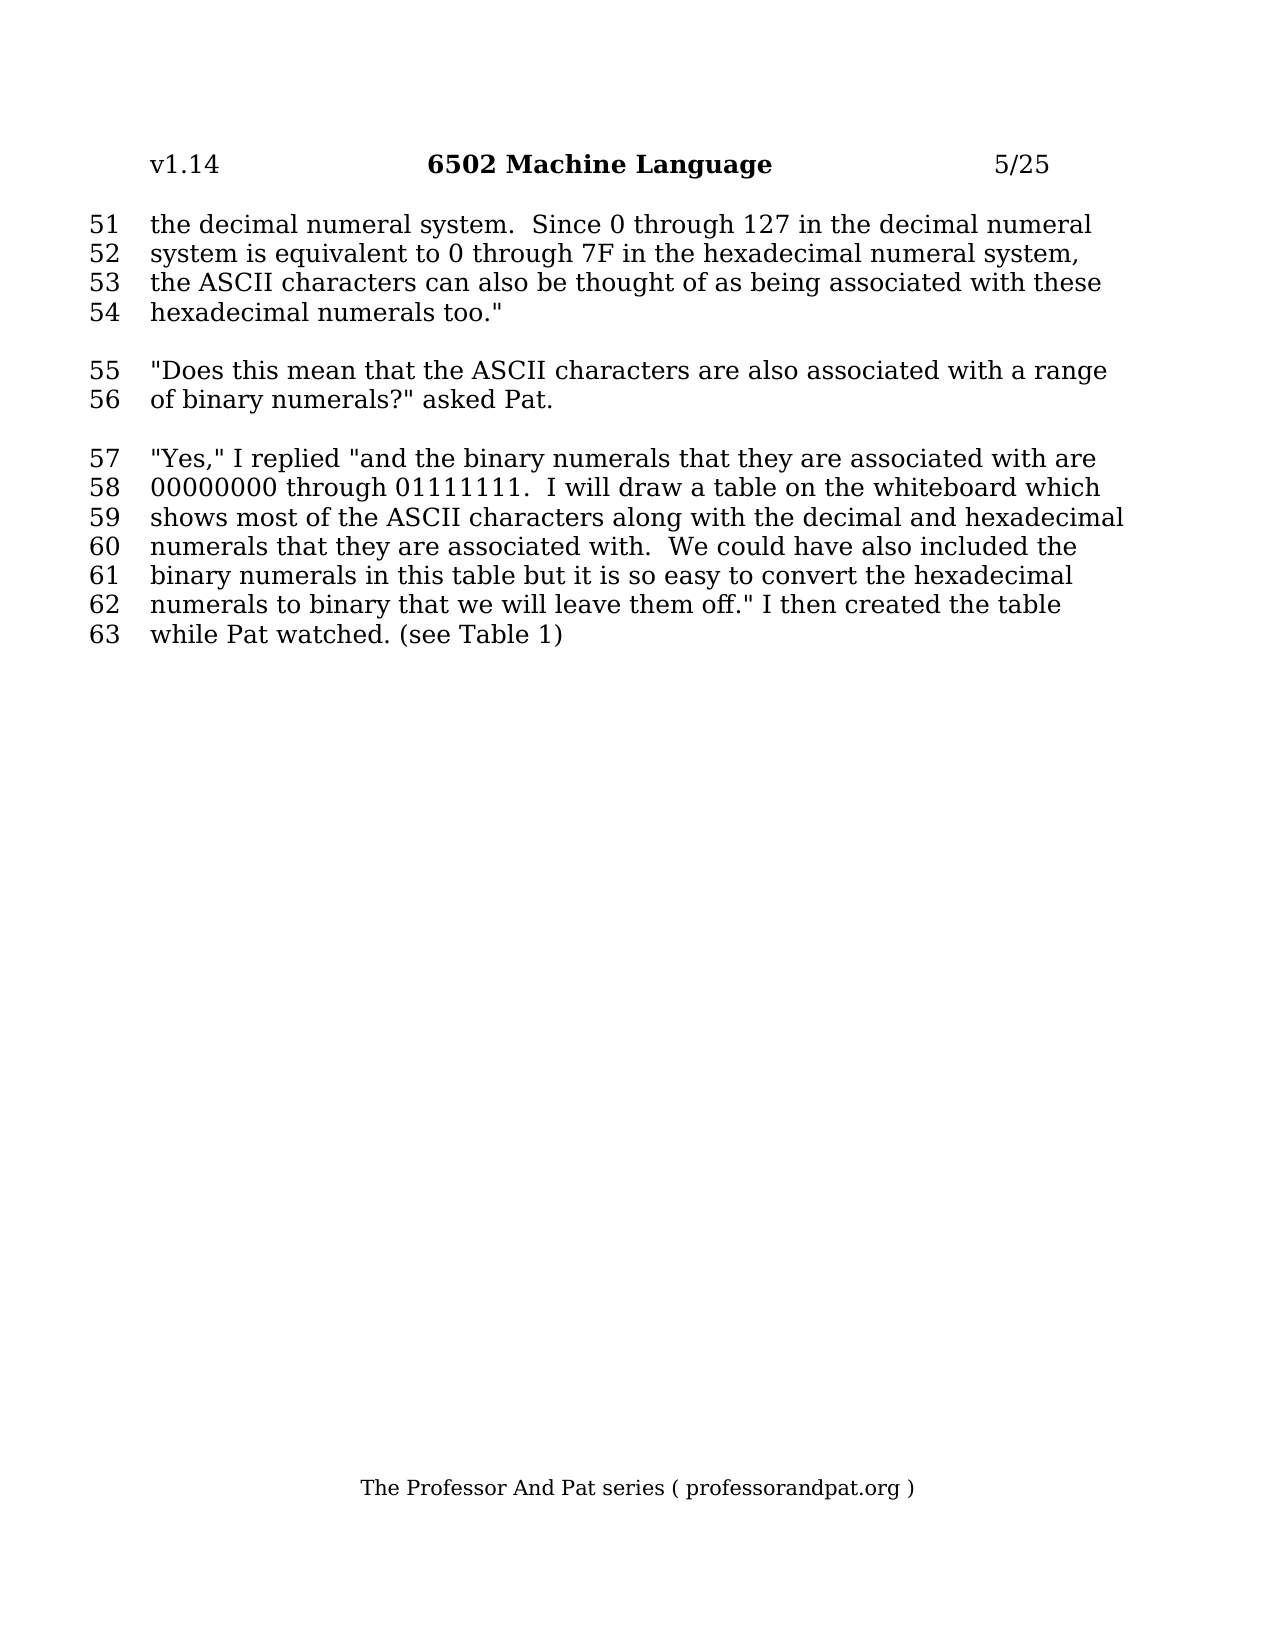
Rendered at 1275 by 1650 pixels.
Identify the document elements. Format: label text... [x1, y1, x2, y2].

text the decimal numeral system. Since 0 through 127 in the decimal numeral system is equivalent to 0 through 7F in the hexadecimal numeral system, the ASCII characters can also be thought of as being associated with these hexadecimal numerals too." [150, 210, 1125, 327]
text "Yes," I replied "and the binary numerals that they are associated with are 00000000 through 01111111. I will draw a table on the whiteboard which shows most of the ASCII characters along with the decimal and hexadecimal numerals that they are associated with. We could have also included the binary numerals in this table but it is so easy to convert the hexadecimal numerals to binary that we will leave them off." I then created the table while Pat watched. (see Table 1) [150, 444, 1125, 649]
text "Does this mean that the ASCII characters are also associated with a range of binary numerals?" asked Pat. [150, 356, 1125, 415]
